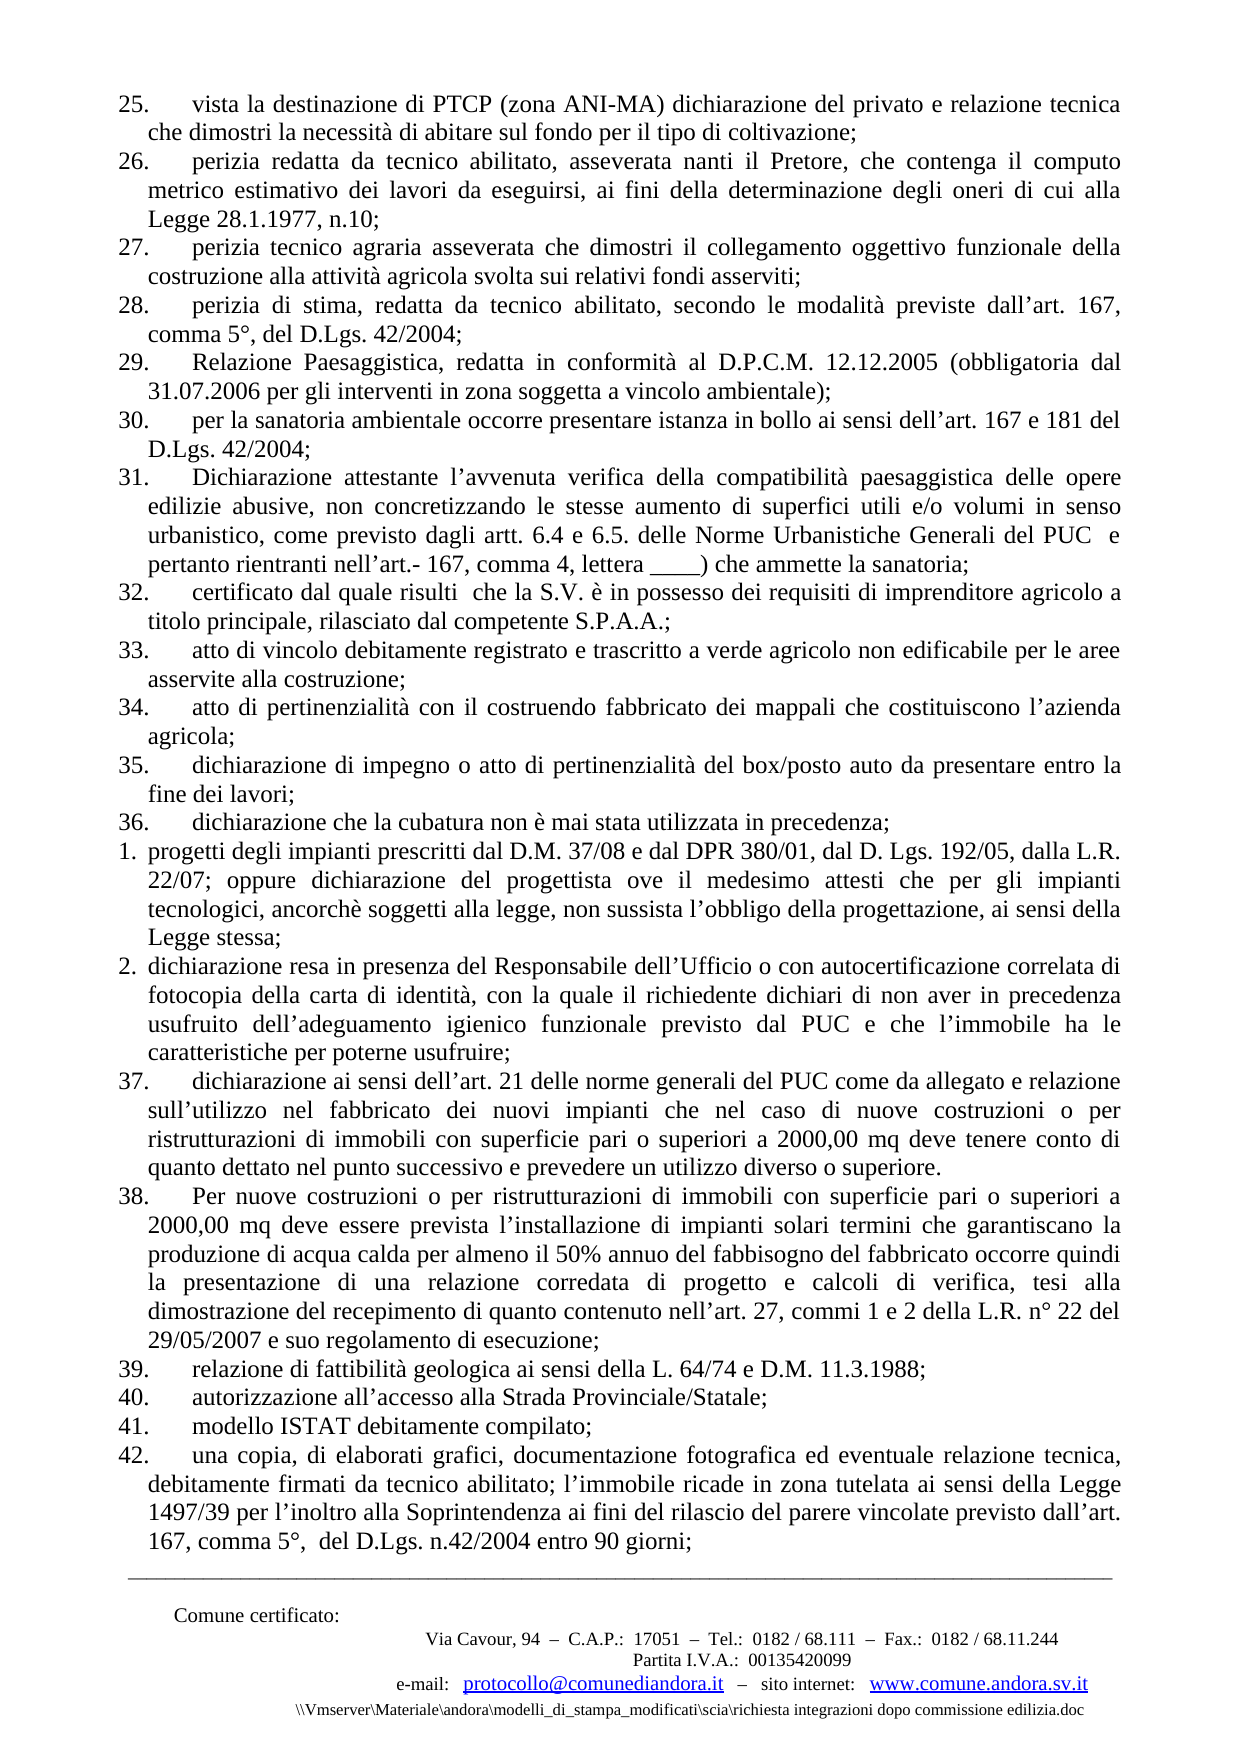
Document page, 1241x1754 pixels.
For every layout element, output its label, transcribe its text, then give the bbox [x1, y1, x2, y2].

list perizia redatta da tecnico abilitato, asseverata nanti il Pretore, che contenga il computo metrico estimativo dei lavori da eseguirsi, ai fini della determinazione degli oneri di cui alla Legge 28.1.1977, n.10; [118, 146, 1122, 232]
list certificato dal quale risulti che la S.V. è in possesso dei requisiti di imprenditore agricolo a titolo principale, rilasciato dal competente S.P.A.A.; [118, 577, 1122, 635]
list autorizzazione all’accesso alla Strada Provinciale/Statale; [118, 1382, 1122, 1411]
list atto di vincolo debitamente registrato e trascritto a verde agricolo non edificabile per le aree asservite alla costruzione; [118, 635, 1122, 692]
list dichiarazione resa in presenza del Responsabile dell’Ufficio o con autocertificazione correlata di fotocopia della carta di identità, con la quale il richiedente dichiari di non aver in precedenza usufruito dell’adeguamento igienico funzionale previsto dal PUC e che l’immobile ha le caratteristiche per poterne usufruire; [118, 951, 1122, 1066]
list Relazione Paesaggistica, redatta in conformità al D.P.C.M. 12.12.2005 (obbligatoria dal 31.07.2006 per gli interventi in zona soggetta a vincolo ambientale); [118, 347, 1122, 405]
list una copia, di elaborati grafici, documentazione fotografica ed eventuale relazione tecnica, debitamente firmati da tecnico abilitato; l’immobile ricade in zona tutelata ai sensi della Legge 1497/39 per l’inoltro alla Soprintendenza ai fini del rilascio del parere vincolate previsto dall’art. 167, comma 5°, del D.Lgs. n.42/2004 entro 90 giorni; [118, 1440, 1122, 1555]
list dichiarazione ai sensi dell’art. 21 delle norme generali del PUC come da allegato e relazione sull’utilizzo nel fabbricato dei nuovi impianti che nel caso di nuove costruzioni o per ristrutturazioni di immobili con superficie pari o superiori a 2000,00 mq deve tenere conto di quanto dettato nel punto successivo e prevedere un utilizzo diverso o superiore. [118, 1066, 1122, 1181]
list vista la destinazione di PTCP (zona ANI-MA) dichiarazione del privato e relazione tecnica che dimostri la necessità di abitare sul fondo per il tipo di coltivazione; [118, 89, 1122, 146]
list per la sanatoria ambientale occorre presentare istanza in bollo ai sensi dell’art. 167 e 181 del D.Lgs. 42/2004; [118, 405, 1122, 462]
list dichiarazione di impegno o atto di pertinenzialità del box/posto auto da presentare entro la fine dei lavori; [118, 750, 1122, 807]
list relazione di fattibilità geologica ai sensi della L. 64/74 e D.M. 11.3.1988; [118, 1354, 1122, 1382]
list perizia tecnico agraria asseverata che dimostri il collegamento oggettivo funzionale della costruzione alla attività agricola svolta sui relativi fondi asserviti; [118, 232, 1122, 290]
list atto di pertinenzialità con il costruendo fabbricato dei mappali che costituiscono l’azienda agricola; [118, 692, 1122, 750]
list modello ISTAT debitamente compilato; [118, 1411, 1122, 1440]
list Per nuove costruzioni o per ristrutturazioni di immobili con superficie pari o superiori a 2000,00 mq deve essere prevista l’installazione di impianti solari termini che garantiscano la produzione di acqua calda per almeno il 50% annuo del fabbisogno del fabbricato occorre quindi la presentazione di una relazione corredata di progetto e calcoli di verifica, tesi alla dimostrazione del recepimento di quanto contenuto nell’art. 27, commi 1 e 2 della L.R. n° 22 del 29/05/2007 e suo regolamento di esecuzione; [118, 1181, 1122, 1354]
list dichiarazione che la cubatura non è mai stata utilizzata in precedenza; [118, 807, 1122, 836]
list perizia di stima, redatta da tecnico abilitato, secondo le modalità previste dall’art. 167, comma 5°, del D.Lgs. 42/2004; [118, 290, 1122, 347]
list progetti degli impianti prescritti dal D.M. 37/08 e dal DPR 380/01, dal D. Lgs. 192/05, dalla L.R. 22/07; oppure dichiarazione del progettista ove il medesimo attesti che per gli impianti tecnologici, ancorchè soggetti alla legge, non sussista l’obbligo della progettazione, ai sensi della Legge stessa; [118, 836, 1122, 951]
list Dichiarazione attestante l’avvenuta verifica della compatibilità paesaggistica delle opere edilizie abusive, non concretizzando le stesse aumento di superfici utili e/o volumi in senso urbanistico, come previsto dagli artt. 6.4 e 6.5. delle Norme Urbanistiche Generali del PUC e pertanto rientranti nell’art.- 167, comma 4, lettera ____) che ammette la sanatoria; [118, 462, 1122, 577]
